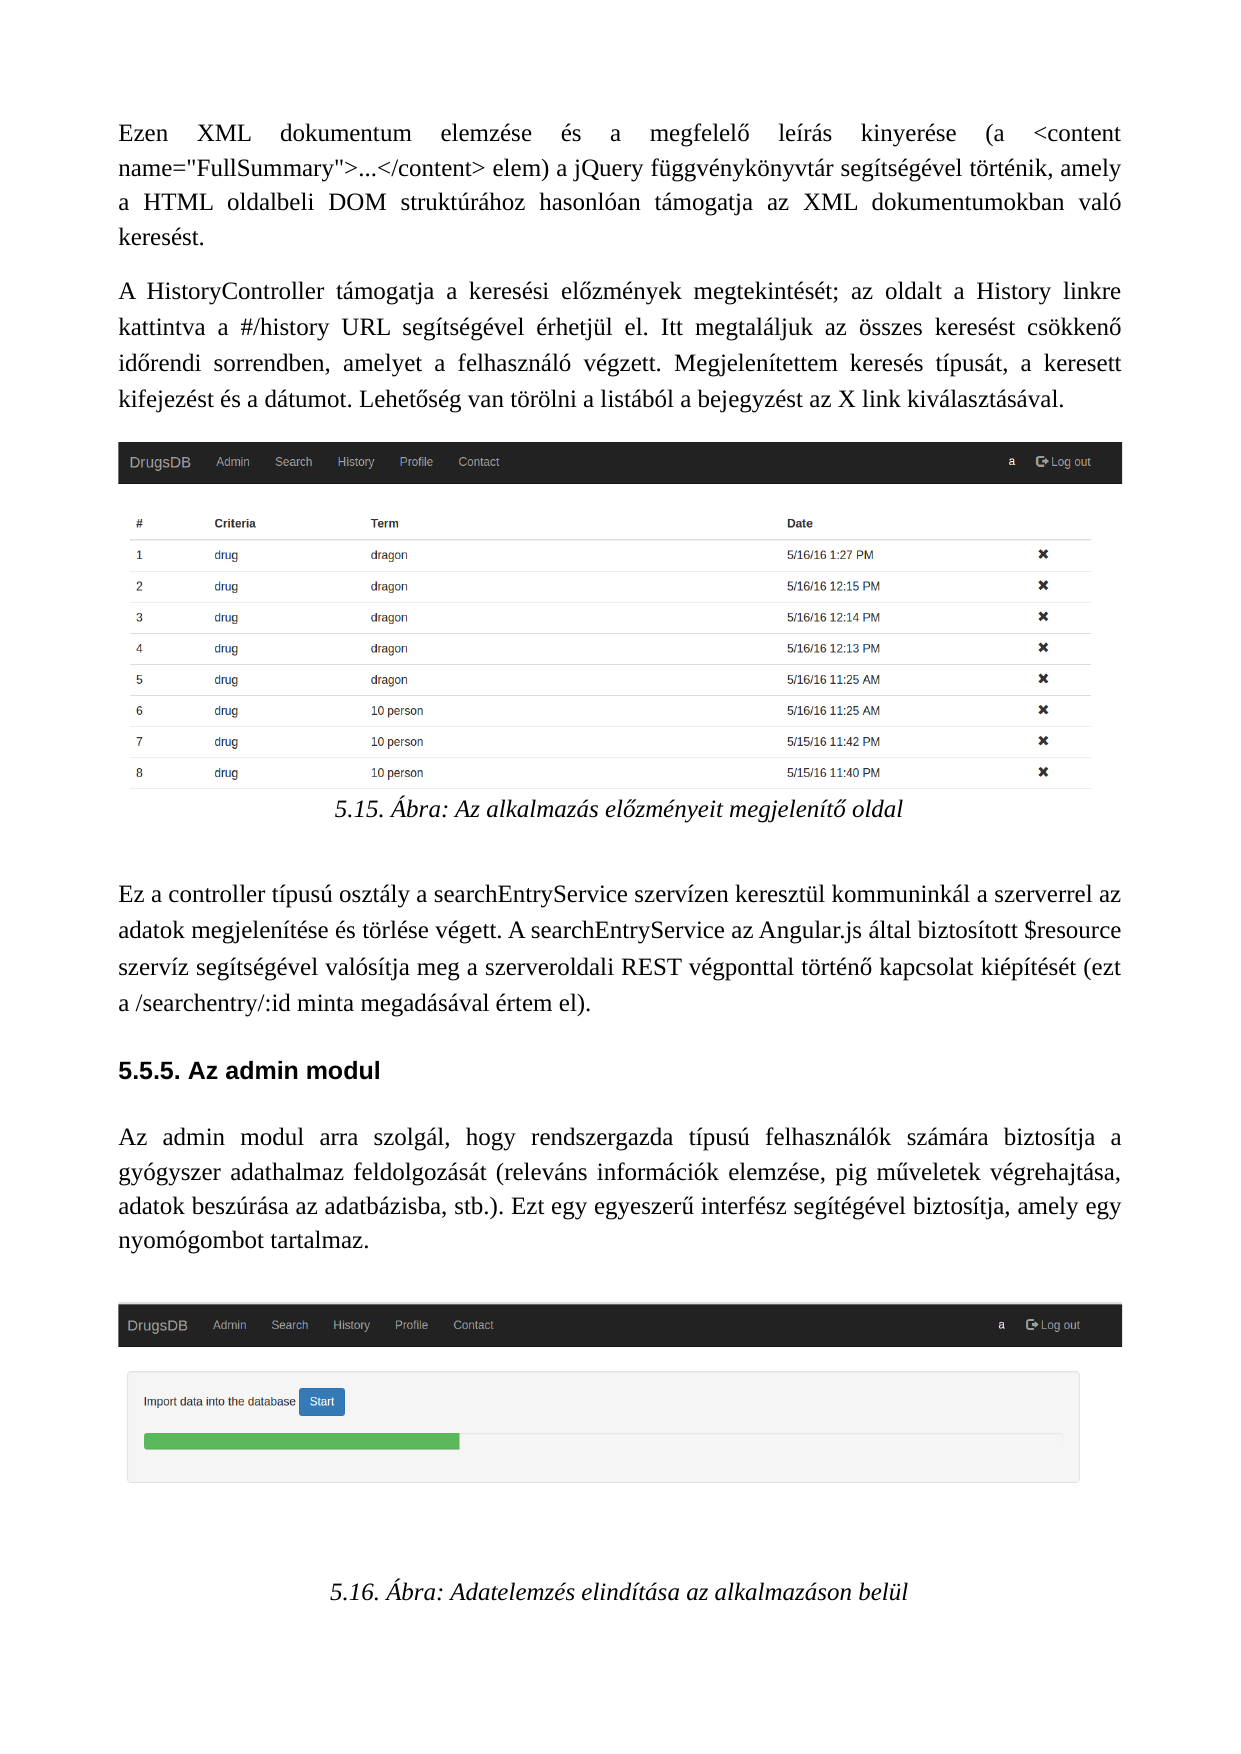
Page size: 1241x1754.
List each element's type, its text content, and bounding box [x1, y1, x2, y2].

subtitle Az admin modul [118, 1056, 1122, 1084]
text A HistoryController támogatja a keresési előzmények megtekintését; az oldalt a History linkre kattintva a #/history URL segítségével érhetjül el. Itt megtaláljuk az összes keresést csökkenő időrendi sorrendben, amelyet a felhasználó végzett. Megjelenítettem keresés típusát, a keresett kifejezést és a dátumot. Lehetőség van törölni a listából a bejegyzést az X link kiválasztásával. [118, 271, 1122, 415]
title Az admin modul arra szolgál, hogy rendszergazda típusú felhasználók számára biztosítja a gyógyszer adathalmaz feldolgozását (releváns információk elemzése, pig műveletek végrehajtása, adatok beszúrása az adatbázisba, stb.). Ezt egy egyeszerű interfész segítégével biztosítja, amely egy nyomógombot tartalmaz. [118, 1122, 1122, 1254]
picture [118, 1302, 1123, 1577]
text [118, 1290, 1122, 1302]
title Ezen XML dokumentum elemzése és a megfelelő leírás kinyerése (a <content name="FullSummary">...</content> elem) a jQuery függvénykönyvtár segítségével történik, amely a HTML oldalbeli DOM struktúrához hasonlóan támogatja az XML dokumentumokban való keresést. [118, 118, 1122, 250]
text 5.16. Ábra: Adatelemzés elindítása az alkalmazáson belül [118, 1577, 1122, 1606]
picture [118, 442, 1123, 795]
text Ez a controller típusú osztály a searchEntryService szervízen keresztül kommuninkál a szerverrel az adatok megjelenítése és törlése végett. A searchEntryService az Angular.js által biztosított $resource szervíz segítségével valósítja meg a szerveroldali REST végponttal történő kapcsolat kiépítését (ezt a /searchentry/:id minta megadásával értem el). [118, 874, 1122, 1018]
text 5.15. Ábra: Az alkalmazás előzményeit megjelenítő oldal [118, 795, 1122, 823]
